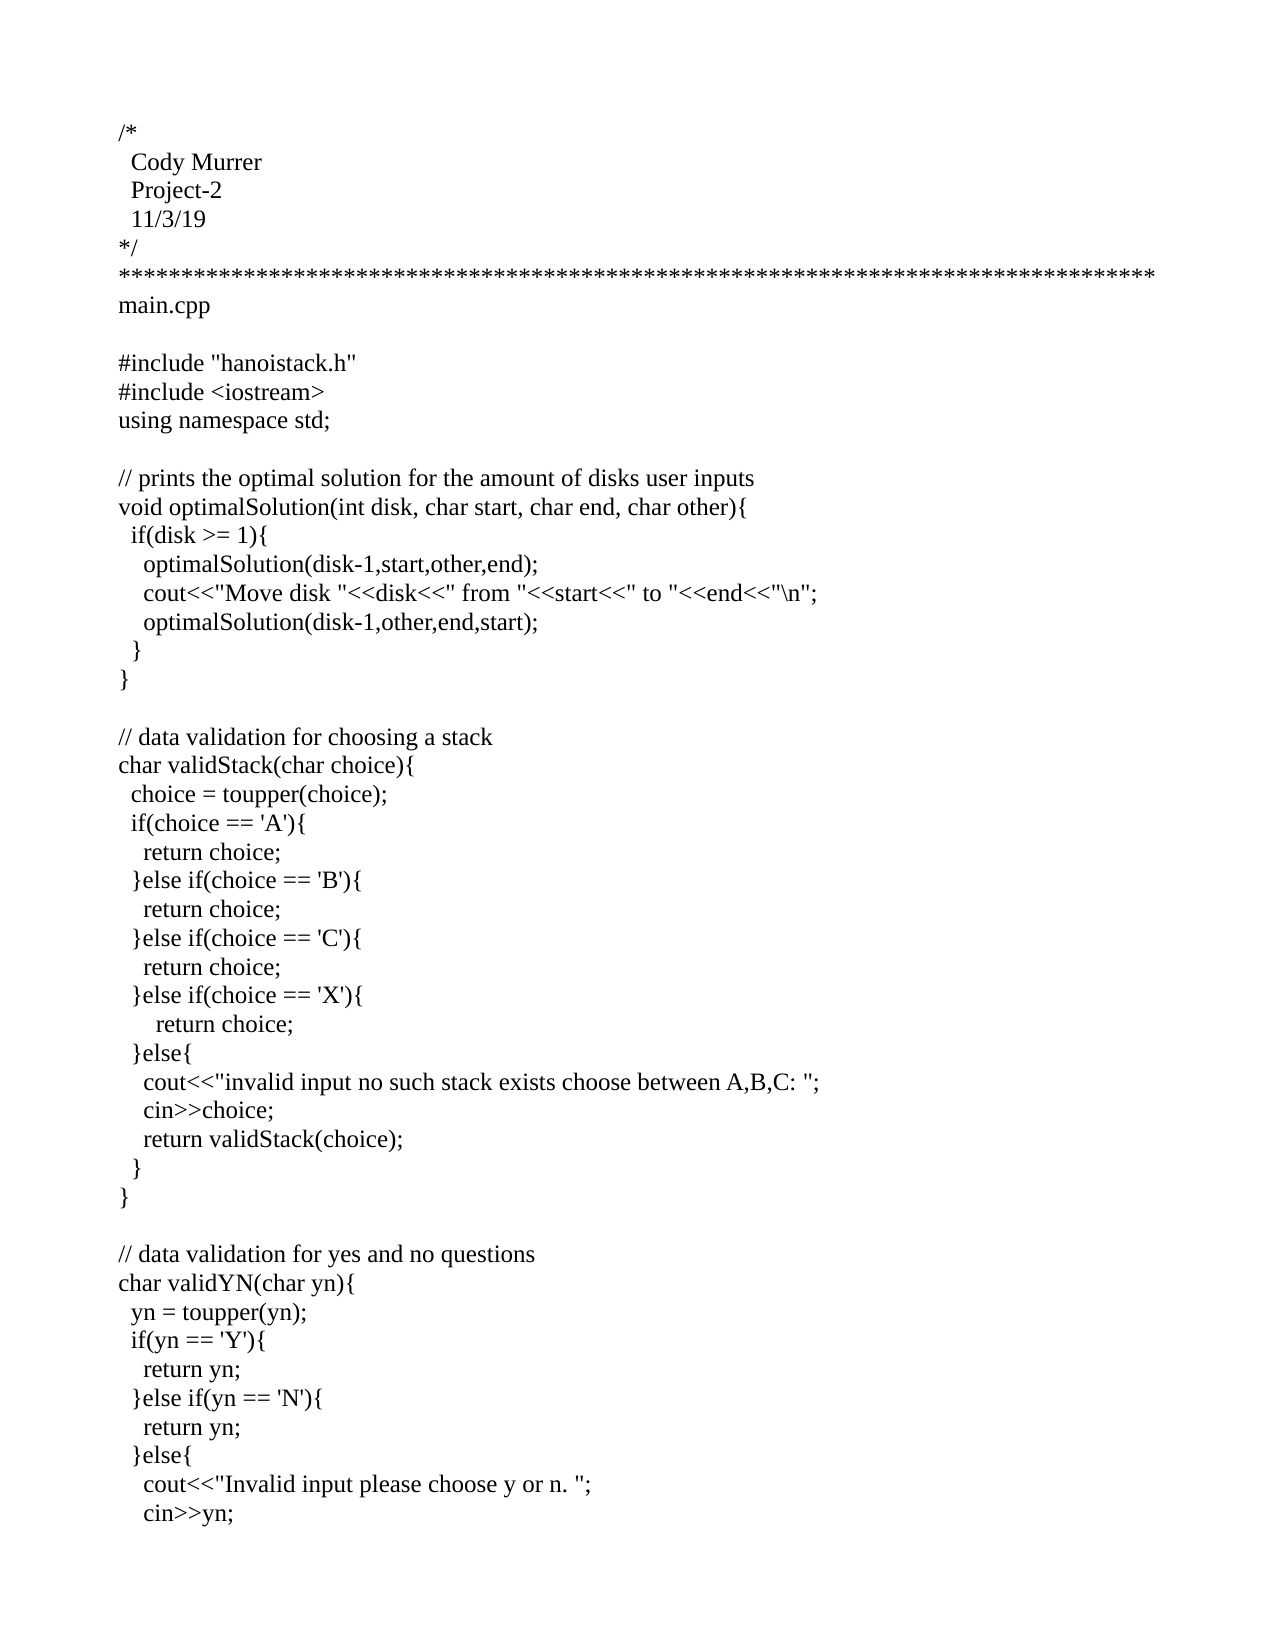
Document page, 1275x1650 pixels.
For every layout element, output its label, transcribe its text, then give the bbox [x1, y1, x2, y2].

text } [118, 1182, 1157, 1211]
text }else{ [118, 1441, 1157, 1469]
text return choice; [118, 952, 1157, 981]
text return choice; [118, 837, 1157, 866]
text void optimalSolution(int disk, char start, char end, char other){ [118, 492, 1157, 521]
text return yn; [118, 1412, 1157, 1441]
text }else if(choice == 'B'){ [118, 866, 1157, 894]
text } [118, 636, 1157, 664]
text if(yn == 'Y'){ [118, 1326, 1157, 1354]
text optimalSolution(disk-1,start,other,end); [118, 549, 1157, 578]
text optimalSolution(disk-1,other,end,start); [118, 607, 1157, 636]
text }else{ [118, 1038, 1157, 1067]
text } [118, 1153, 1157, 1182]
text return validStack(choice); [118, 1124, 1157, 1153]
text return yn; [118, 1354, 1157, 1383]
text return choice; [118, 894, 1157, 923]
text *********************************************************************************** [118, 262, 1157, 291]
text cout<<"Invalid input please choose y or n. "; [118, 1469, 1157, 1498]
text Project-2 [118, 176, 1157, 204]
text return choice; [118, 1009, 1157, 1038]
text 11/3/19 [118, 204, 1157, 233]
text // data validation for yes and no questions [118, 1239, 1157, 1268]
text #include <iostream> [118, 377, 1157, 406]
text choice = toupper(choice); [118, 779, 1157, 808]
text if(choice == 'A'){ [118, 808, 1157, 837]
text char validYN(char yn){ [118, 1268, 1157, 1297]
text using namespace std; [118, 406, 1157, 434]
text cin>>choice; [118, 1096, 1157, 1124]
text // prints the optimal solution for the amount of disks user inputs [118, 463, 1157, 492]
text char validStack(char choice){ [118, 751, 1157, 779]
text #include "hanoistack.h" [118, 348, 1157, 377]
text yn = toupper(yn); [118, 1297, 1157, 1326]
text */ [118, 233, 1157, 262]
text } [118, 664, 1157, 693]
text main.cpp [118, 291, 1157, 319]
text cin>>yn; [118, 1498, 1157, 1527]
text cout<<"invalid input no such stack exists choose between A,B,C: "; [118, 1067, 1157, 1096]
text }else if(choice == 'X'){ [118, 981, 1157, 1009]
text cout<<"Move disk "<<disk<<" from "<<start<<" to "<<end<<"\n"; [118, 578, 1157, 607]
text }else if(yn == 'N'){ [118, 1383, 1157, 1412]
text if(disk >= 1){ [118, 521, 1157, 549]
text /* [118, 118, 1157, 147]
text // data validation for choosing a stack [118, 722, 1157, 751]
text }else if(choice == 'C'){ [118, 923, 1157, 952]
text Cody Murrer [118, 147, 1157, 176]
